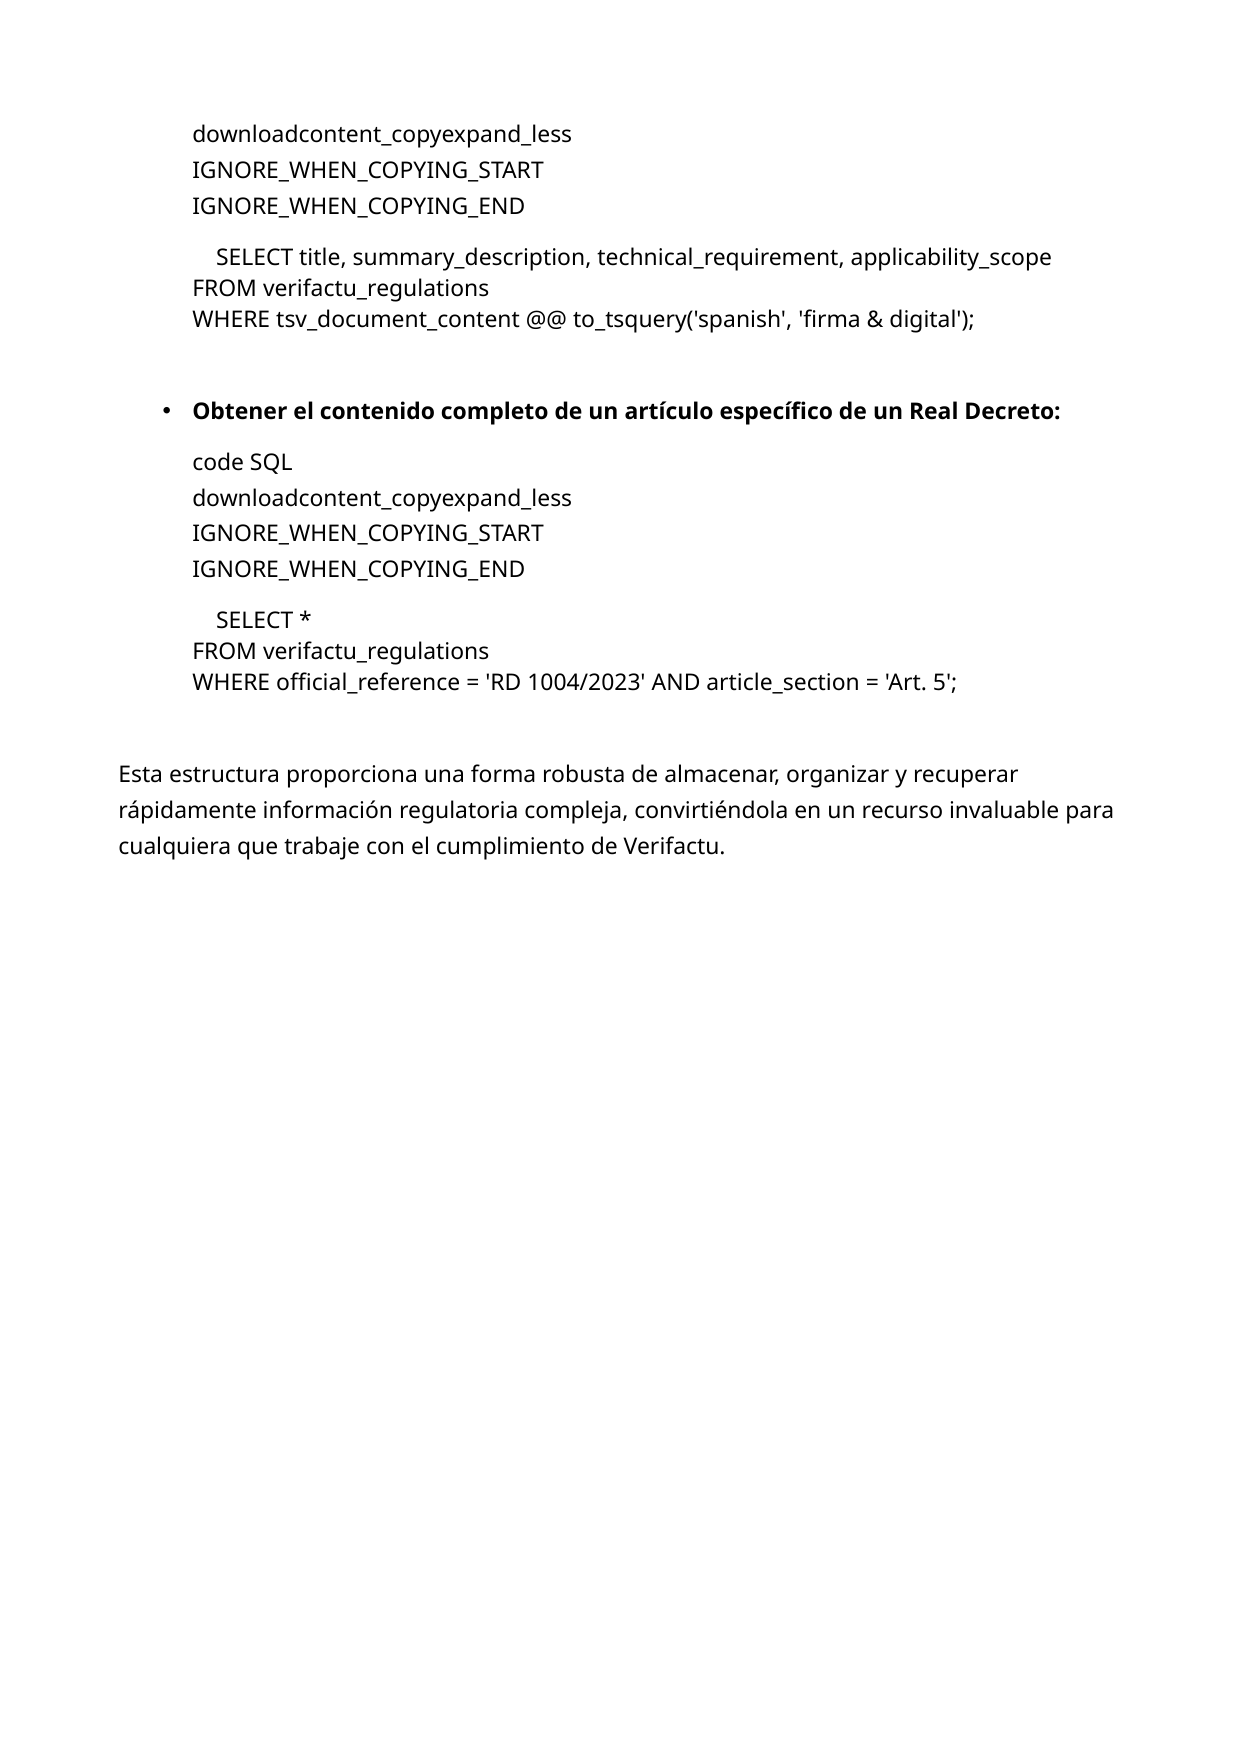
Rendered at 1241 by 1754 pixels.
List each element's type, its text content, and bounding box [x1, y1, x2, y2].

list IGNORE_WHEN_COPYING_END [162, 190, 1122, 221]
list FROM verifactu_regulations [162, 272, 1122, 303]
list FROM verifactu_regulations [162, 635, 1122, 666]
list Obtener el contenido completo de un artículo específico de un Real Decreto: [162, 395, 1122, 426]
list downloadcontent_copyexpand_less [162, 118, 1122, 149]
list WHERE tsv_document_content @@ to_tsquery('spanish', 'firma & digital'); [162, 303, 1122, 334]
list code SQL [162, 446, 1122, 477]
list IGNORE_WHEN_COPYING_START [162, 517, 1122, 549]
list WHERE official_reference = 'RD 1004/2023' AND article_section = 'Art. 5'; [162, 666, 1122, 698]
list SELECT * [162, 604, 1122, 635]
list downloadcontent_copyexpand_less [162, 481, 1122, 513]
list SELECT title, summary_description, technical_requirement, applicability_scope [162, 241, 1122, 272]
list IGNORE_WHEN_COPYING_END [162, 553, 1122, 584]
text Esta estructura proporciona una forma robusta de almacenar, organizar y recuperar rápidamente información regulatoria compleja, convirtiéndola en un recurso invaluable para cualquiera que trabaje con el cumplimiento de Verifactu. [118, 758, 1122, 861]
list IGNORE_WHEN_COPYING_START [162, 154, 1122, 185]
